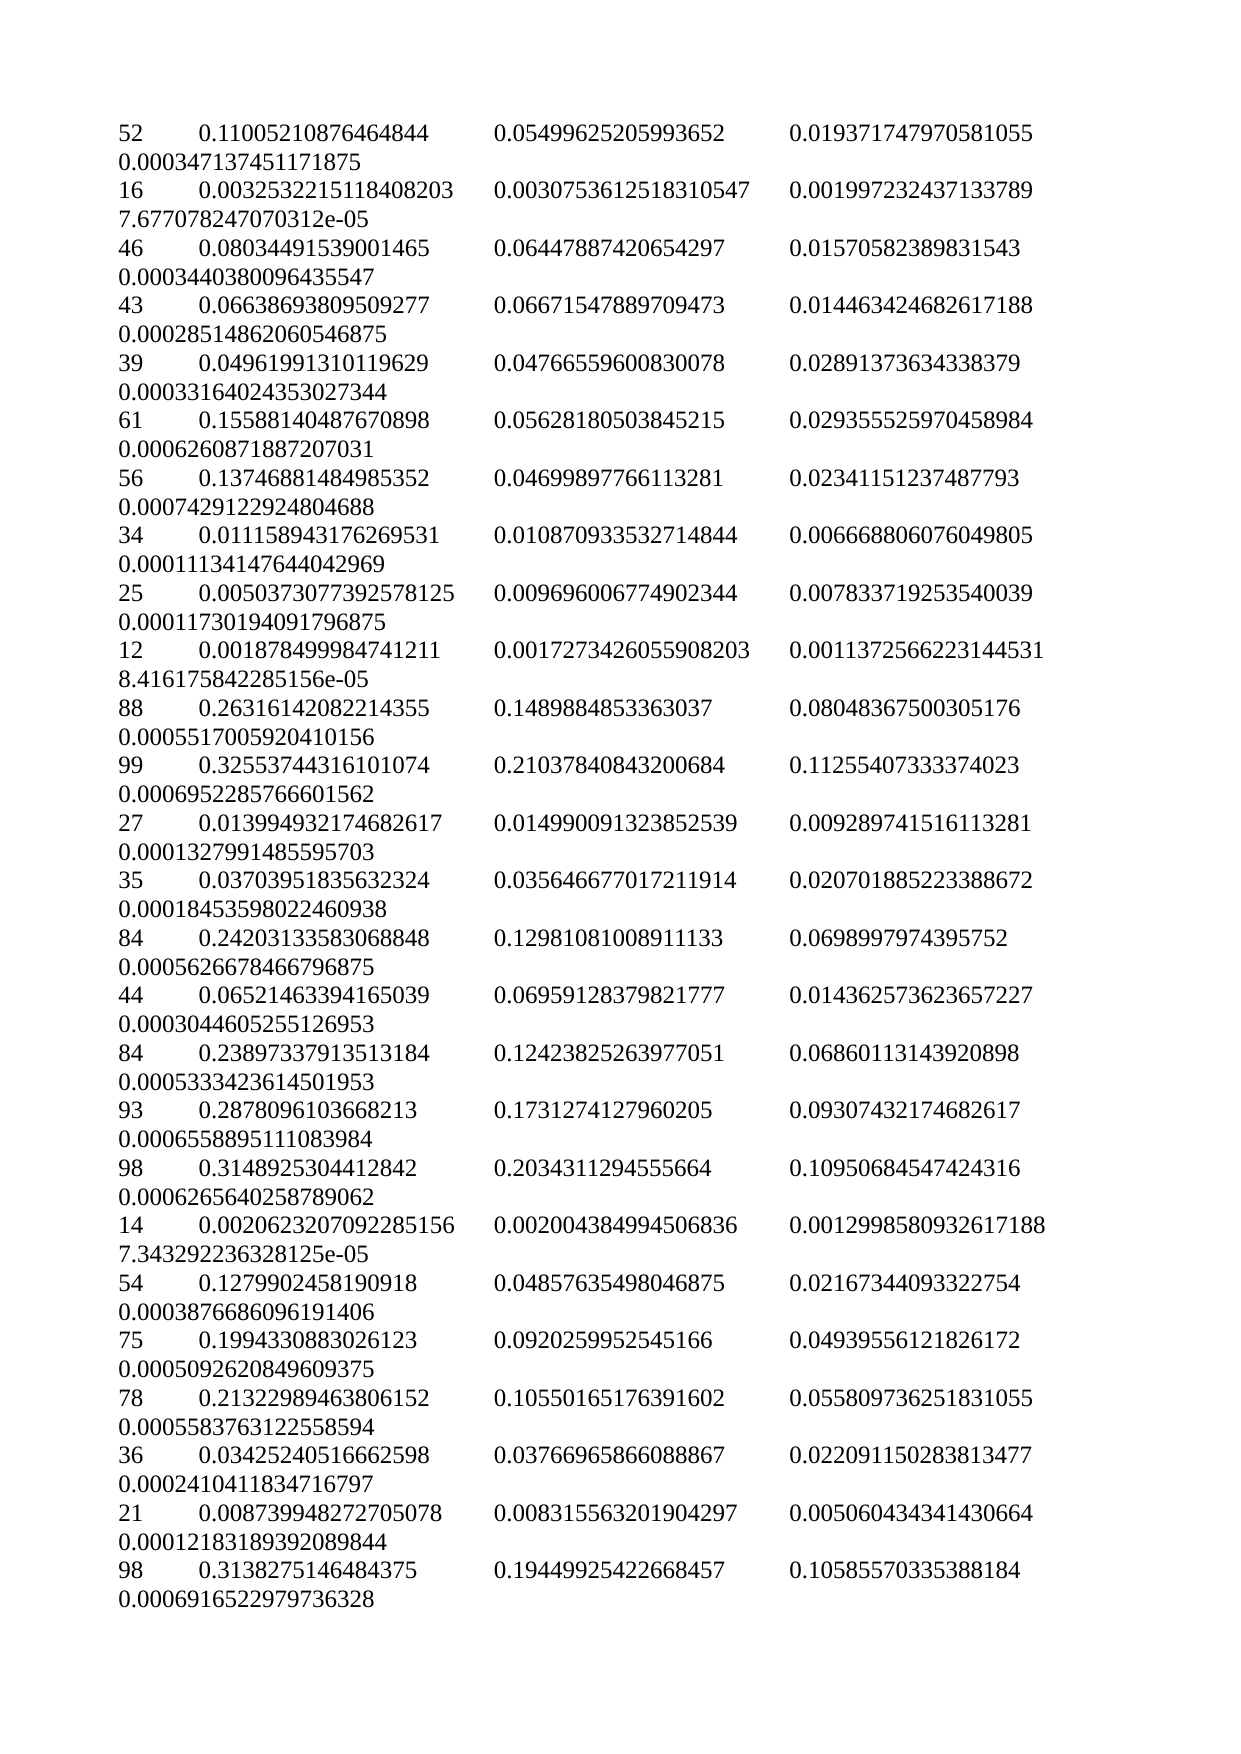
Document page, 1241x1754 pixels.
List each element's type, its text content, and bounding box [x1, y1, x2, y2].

text 98 0.3148925304412842 0.2034311294555664 0.10950684547424316 0.0006265640258789062 [118, 1153, 1122, 1211]
text 54 0.1279902458190918 0.04857635498046875 0.02167344093322754 0.0003876686096191406 [118, 1268, 1122, 1326]
text 21 0.008739948272705078 0.008315563201904297 0.005060434341430664 0.00012183189392089844 [118, 1498, 1122, 1556]
text 39 0.04961991310119629 0.04766559600830078 0.02891373634338379 0.00033164024353027344 [118, 348, 1122, 406]
text 44 0.06521463394165039 0.06959128379821777 0.014362573623657227 0.0003044605255126953 [118, 981, 1122, 1038]
text 99 0.32553744316101074 0.21037840843200684 0.11255407333374023 0.0006952285766601562 [118, 751, 1122, 808]
text 34 0.011158943176269531 0.010870933532714844 0.006668806076049805 0.00011134147644042969 [118, 521, 1122, 578]
text 14 0.0020623207092285156 0.002004384994506836 0.0012998580932617188 7.343292236328125e-05 [118, 1211, 1122, 1268]
text 35 0.03703951835632324 0.035646677017211914 0.020701885223388672 0.00018453598022460938 [118, 866, 1122, 923]
text 88 0.26316142082214355 0.1489884853363037 0.08048367500305176 0.0005517005920410156 [118, 693, 1122, 751]
text 98 0.3138275146484375 0.19449925422668457 0.10585570335388184 0.0006916522979736328 [118, 1556, 1122, 1613]
text 84 0.24203133583068848 0.12981081008911133 0.0698997974395752 0.0005626678466796875 [118, 923, 1122, 981]
text 78 0.21322989463806152 0.10550165176391602 0.055809736251831055 0.0005583763122558594 [118, 1383, 1122, 1441]
text 25 0.0050373077392578125 0.009696006774902344 0.007833719253540039 0.00011730194091796875 [118, 578, 1122, 636]
text 93 0.2878096103668213 0.1731274127960205 0.09307432174682617 0.0006558895111083984 [118, 1096, 1122, 1153]
text 12 0.001878499984741211 0.0017273426055908203 0.0011372566223144531 8.416175842285156e-05 [118, 636, 1122, 693]
text 61 0.15588140487670898 0.05628180503845215 0.029355525970458984 0.0006260871887207031 [118, 406, 1122, 463]
text 84 0.23897337913513184 0.12423825263977051 0.06860113143920898 0.0005333423614501953 [118, 1038, 1122, 1096]
text 36 0.03425240516662598 0.03766965866088867 0.022091150283813477 0.0002410411834716797 [118, 1441, 1122, 1498]
text 56 0.13746881484985352 0.04699897766113281 0.02341151237487793 0.0007429122924804688 [118, 463, 1122, 521]
text 16 0.0032532215118408203 0.0030753612518310547 0.001997232437133789 7.677078247070312e-05 [118, 176, 1122, 233]
text 75 0.1994330883026123 0.0920259952545166 0.04939556121826172 0.0005092620849609375 [118, 1326, 1122, 1383]
text 46 0.08034491539001465 0.06447887420654297 0.01570582389831543 0.0003440380096435547 [118, 233, 1122, 291]
text 43 0.06638693809509277 0.06671547889709473 0.014463424682617188 0.00028514862060546875 [118, 291, 1122, 348]
text 52 0.11005210876464844 0.05499625205993652 0.019371747970581055 0.000347137451171875 [118, 118, 1122, 176]
text 27 0.013994932174682617 0.014990091323852539 0.009289741516113281 0.0001327991485595703 [118, 808, 1122, 866]
